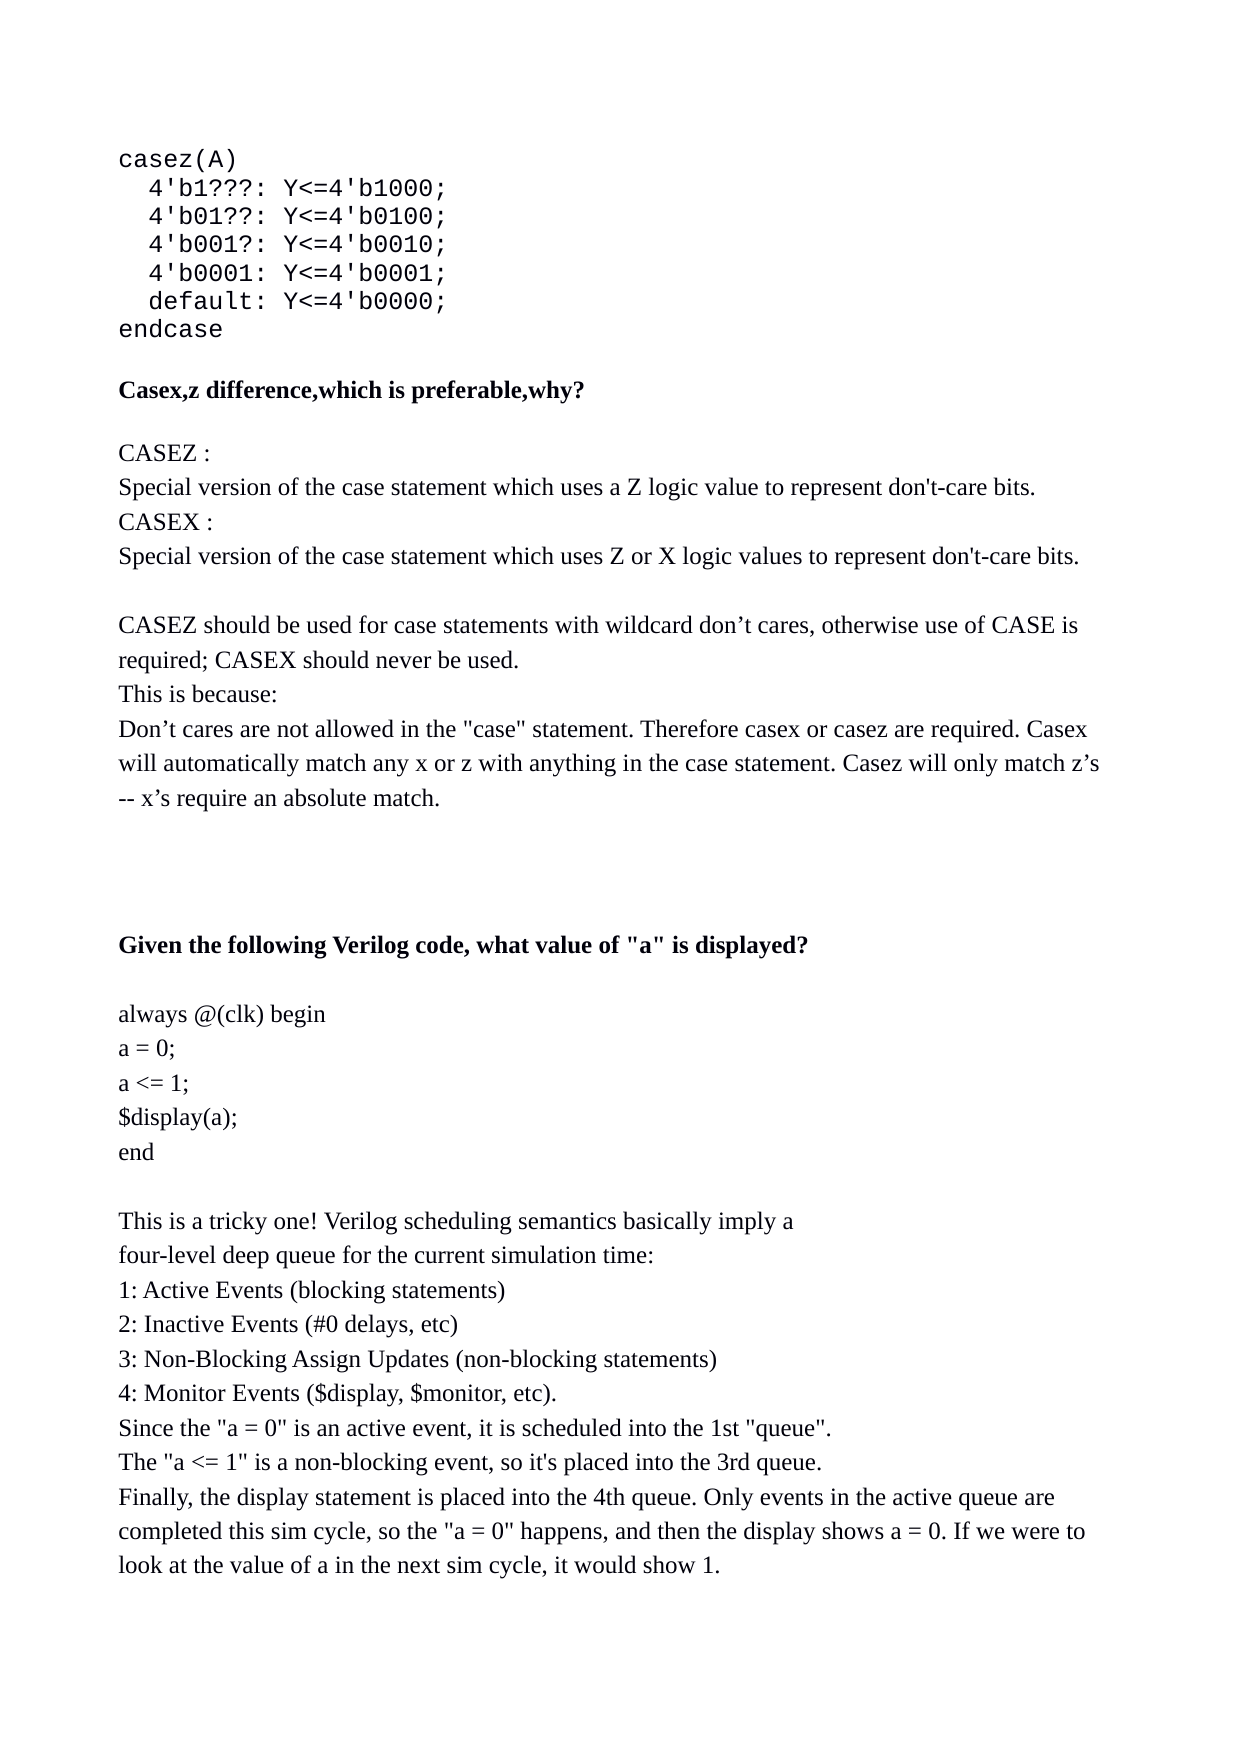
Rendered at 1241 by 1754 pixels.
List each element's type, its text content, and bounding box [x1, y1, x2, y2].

text 4'b01??: Y<=4'b0100; [118, 203, 1122, 232]
text endcase [118, 317, 1122, 345]
text CASEZ : Special version of the case statement which uses a Z logic value to represent don't-care bits. CASEX : Special version of the case statement which uses Z or X logic values to represent don't-care bits. CASEZ should be used for case statements with wildcard don’t cares, otherwise use of CASE is required; CASEX should never be used. This is because: Don’t cares are not allowed in the "case" statement. Therefore casex or casez are required. Casex will automatically match any x or z with anything in the case statement. Casez will only match z’s -- x’s require an absolute match. [118, 403, 1122, 811]
text 4'b1???: Y<=4'b1000; [118, 175, 1122, 203]
subtitle Casex,z difference,which is preferable,why? [118, 375, 1122, 403]
text default: Y<=4'b0000; [118, 288, 1122, 317]
text Given the following Verilog code, what value of "a" is displayed? always @(clk) begin a = 0; a <= 1; $display(a); end This is a tricky one! Verilog scheduling semantics basically imply a four-level deep queue for the current simulation time: 1: Active Events (blocking statements) 2: Inactive Events (#0 delays, etc) 3: Non-Blocking Assign Updates (non-blocking statements) 4: Monitor Events ($display, $monitor, etc). Since the "a = 0" is an active event, it is scheduled into the 1st "queue". The "a <= 1" is a non-blocking event, so it's placed into the 3rd queue. Finally, the display statement is placed into the 4th queue. Only events in the active queue are completed this sim cycle, so the "a = 0" happens, and then the display shows a = 0. If we were to look at the value of a in the next sim cycle, it would show 1. [118, 930, 1122, 1579]
text casez(A) [118, 147, 1122, 175]
text 4'b0001: Y<=4'b0001; [118, 260, 1122, 288]
text 4'b001?: Y<=4'b0010; [118, 232, 1122, 260]
